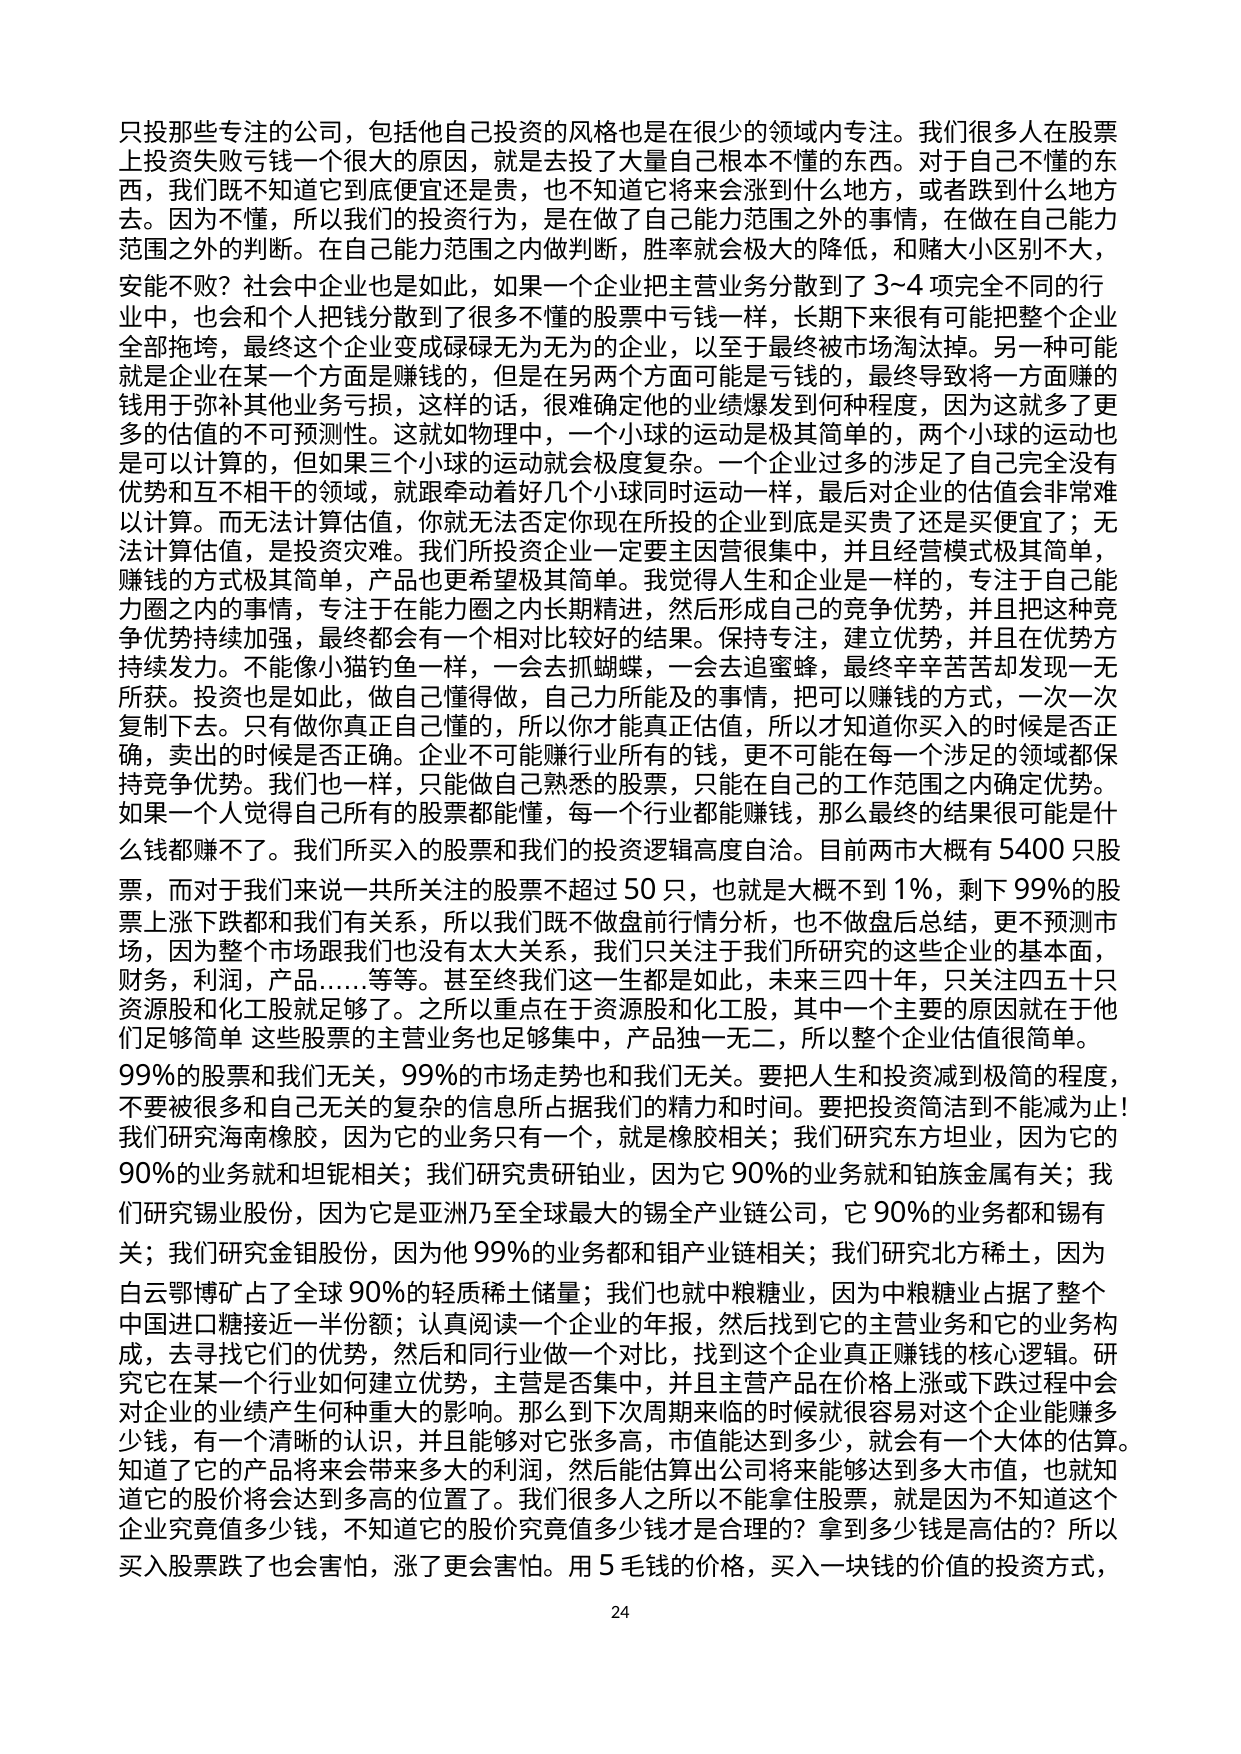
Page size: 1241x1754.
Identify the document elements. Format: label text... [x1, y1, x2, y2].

text 在涉及人类竞争的每一个领域，有所成就都非常难，尤其涉及到像企业如此之大的利润的竞争领域，能有所成就会更加难。无数的企业，如果在行业里面要确定它的优势地位，都需要在某一个点上专注耕耘，很多年才有可能实现长期的竞争优势。提起微软，大家第一个会联想想到什么？ Windows软件！提起伯克希尔，大家会想到什么？股票！提起苹果大家会想到什么？手机产品！提起中石油，中石化，中海油……大家会想到什么？提及茅台，五粮液，汾酒……大家会想到什么？提起奔驰，保时捷，福特……呢？提起拜耳，巴斯夫……呢？无数无数的企业在他们自己的领域成为佼佼者，都付出了极其艰辛的努力。以至于当提到这个企业的名字的时候，大家不由自主的就和那个行业挂钩。聚焦是世界上最强大的力量，一个企业要在竞争中获胜需要把整个企业所有的力量都集中在一个点上，才有可能取得强大的竞争优势。很多企业规模都不是很大，比如说我们两市中很多企业的规模都在500亿以下，而在这种级别下进行多元化，试图通过多元化来弥补各个板块之间的不足。但从改革开放以来，40年的经验证明，很多企业一旦进入了很多个完全不同的行业，最终造成的结果不是各个业务之间互补，更大的可能是将企业的力量分散化了，造成在哪一个方面都不能取得优势地位，在哪一个方面都没有优势产品。我们选的企业要求在某一个领域保持专注。可以不断的打通上下游的环节，在自己主营业务方面的上游和下游进行兼并重组，通过规模效应降低成本，但是绝不能进行三项以上完全不同的领域投资。如果一个企业有三块到4块的主营业务，每一块占比在25%以上，整体业务分散在三四个完全风马牛不相关的行业，我们几乎就会放弃这家公司。我们喜欢专注的公司，喜欢在一个领域深耕精进的公司，并且主营产品的占比要在一个企业总体营收中占比很高。我们的标准是要超过70%，因为我们主要投资于资源股和化工股，只有当企业的主营产品在业务中占比很高，当周期来临的时候，这块业务和产品才会创造巨大的利润，而巨大的利润会带来爆发式的业绩，而只有爆发式的业绩，才会带来爆发式股价。其实不只是对于企业如此，我们认为对于整个投资也是如此。为什么很多人在股票上很难赚钱，就是因为他们选择研究的范围太广了，而不能集中于某一个领域去打大仗。在现实生活中不会有这么一个企业，觉得自己既能做军工，又能做电子科技，又能做武器，还能做房地产，还能做证券，还能做ai，还能做导弹，还能做芯片。现实生活中不会有任何一家企业，就中石油如此强大的企业，也不会认为自己什么都能做，并且什么都能做好。何况很多实力远远不如中石油的企业呢，居然很想在很多个领域，同时发力，同时做好，搞多元化。也有做好的，但是概率太低了，我们不能去赌这种极小概率的事情。企业如此，其实作为我们股票投资者也同样如此。在现实生活中不会有人认为自己，了解所有的行业，了解所有的领域，了解所有的公司。但是进入股市，大家就忘记了常识。忘记了每一个股票代码背后都是一家真实存在的公司，每一家企业背后都是一家真实的企业，而每一个企业背后都是一个真实的行业，大家就会觉得自己什么都懂，自己什么股票都能买，什么股票都敢投，什么股票都能赚钱了。怎么可能呢？如此做怎么可能不亏钱呢？我们终其一生能把自己的工作做好就很不容易了。比如说金融就是一个极其广的范围，包括券商，银行 外汇信托，债券，二级市场，一级市场……等等等等。而我们大部分人在金融领域自己所处的一小的范围之内的一个小点上，用一生的时间把工作能做到很好就不容易了，涵盖金融领域都不可能。人的一生时间和精力极其有限，能搞明白一点点的东西就很不容易了，对于大多数东西，我们都是很难真正理解的，或者说是真正懂的。而在我们自己很难理解或很难懂的方面，我们是不可能赚大钱的，即使偶尔通过运气赚到也会很快亏回去，因为你不懂，你就无法深刻的理解它，就不能复制你的赚钱过程。你所有赚到的钱和亏掉的钱都是运气罢了。这是一个简单的常识，我认为在投资中最重要的一条原则就是“不懂不投”。专注于自己懂得方面，专注于自己的能力范围之内，持续精进，这样通过时间的积累才能建立优势。巴菲特一辈子都只投吃吃喝喝用用，难道以他的商业眼光看不懂中国房地产要涨，看不懂美国的科技股要涨吗？为什么不投？因为他只能投自己真正懂的东西，才能100%有把握赚钱。他只投那些专注的公司，包括他自己投资的风格也是在很少的领域内专注。我们很多人在股票上投资失败亏钱一个很大的原因，就是去投了大量自己根本不懂的东西。对于自己不懂的东西，我们既不知道它到底便宜还是贵，也不知道它将来会涨到什么地方，或者跌到什么地方去。因为不懂，所以我们的投资行为，是在做了自己能力范围之外的事情，在做在自己能力范围之外的判断。在自己能力范围之内做判断，胜率就会极大的降低，和赌大小区别不大，安能不败？社会中企业也是如此，如果一个企业把主营业务分散到了3~4项完全不同的行业中，也会和个人把钱分散到了很多不懂的股票中亏钱一样，长期下来很有可能把整个企业全部拖垮，最终这个企业变成碌碌无为无为的企业，以至于最终被市场淘汰掉。另一种可能就是企业在某一个方面是赚钱的，但是在另两个方面可能是亏钱的，最终导致将一方面赚的钱用于弥补其他业务亏损，这样的话，很难确定他的业绩爆发到何种程度，因为这就多了更多的估值的不可预测性。这就如物理中，一个小球的运动是极其简单的，两个小球的运动也是可以计算的，但如果三个小球的运动就会极度复杂。一个企业过多的涉足了自己完全没有优势和互不相干的领域，就跟牵动着好几个小球同时运动一样，最后对企业的估值会非常难以计算。而无法计算估值，你就无法否定你现在所投的企业到底是买贵了还是买便宜了；无法计算估值，是投资灾难。我们所投资企业一定要主因营很集中，并且经营模式极其简单，赚钱的方式极其简单，产品也更希望极其简单。我觉得人生和企业是一样的，专注于自己能力圈之内的事情，专注于在能力圈之内长期精进，然后形成自己的竞争优势，并且把这种竞争优势持续加强，最终都会有一个相对比较好的结果。保持专注，建立优势，并且在优势方持续发力。不能像小猫钓鱼一样，一会去抓蝴蝶，一会去追蜜蜂，最终辛辛苦苦却发现一无所获。投资也是如此，做自己懂得做，自己力所能及的事情，把可以赚钱的方式，一次一次复制下去。只有做你真正自己懂的，所以你才能真正估值，所以才知道你买入的时候是否正确，卖出的时候是否正确。企业不可能赚行业所有的钱，更不可能在每一个涉足的领域都保持竞争优势。我们也一样，只能做自己熟悉的股票，只能在自己的工作范围之内确定优势。如果一个人觉得自己所有的股票都能懂，每一个行业都能赚钱，那么最终的结果很可能是什么钱都赚不了。我们所买入的股票和我们的投资逻辑高度自洽。目前两市大概有5400只股票，而对于我们来说一共所关注的股票不超过50只，也就是大概不到1%，剩下99%的股票上涨下跌都和我们有关系，所以我们既不做盘前行情分析，也不做盘后总结，更不预测市场，因为整个市场跟我们也没有太大关系，我们只关注于我们所研究的这些企业的基本面，财务，利润，产品……等等。甚至终我们这一生都是如此，未来三四十年，只关注四五十只资源股和化工股就足够了。之所以重点在于资源股和化工股，其中一个主要的原因就在于他们足够简单 这些股票的主营业务也足够集中，产品独一无二，所以整个企业估值很简单。99%的股票和我们无关，99%的市场走势也和我们无关。要把人生和投资减到极简的程度，不要被很多和自己无关的复杂的信息所占据我们的精力和时间。要把投资简洁到不能减为止！我们研究海南橡胶，因为它的业务只有一个，就是橡胶相关；我们研究东方坦业，因为它的90%的业务就和坦铌相关；我们研究贵研铂业，因为它90%的业务就和铂族金属有关；我们研究锡业股份，因为它是亚洲乃至全球最大的锡全产业链公司，它90%的业务都和锡有关；我们研究金钼股份，因为他99%的业务都和钼产业链相关；我们研究北方稀土，因为白云鄂博矿占了全球90%的轻质稀土储量；我们也就中粮糖业，因为中粮糖业占据了整个中国进口糖接近一半份额；认真阅读一个企业的年报，然后找到它的主营业务和它的业务构成，去寻找它们的优势，然后和同行业做一个对比，找到这个企业真正赚钱的核心逻辑。研究它在某一个行业如何建立优势，主营是否集中，并且主营产品在价格上涨或下跌过程中会对企业的业绩产生何种重大的影响。那么到下次周期来临的时候就很容易对这个企业能赚多少钱，有一个清晰的认识，并且能够对它张多高，市值能达到多少，就会有一个大体的估算。知道了它的产品将来会带来多大的利润，然后能估算出公司将来能够达到多大市值，也就知道它的股价将会达到多高的位置了。我们很多人之所以不能拿住股票，就是因为不知道这个企业究竟值多少钱，不知道它的股价究竟值多少钱才是合理的？拿到多少钱是高估的？所以买入股票跌了也会害怕，涨了更会害怕。用5毛钱的价格，买入一块钱的价值的投资方式，是投资的普世真理。但难点在哪呢？难点在于5毛钱是自己的，但是我们并不知道，或者说并不确定我们买入的东西到底值一块钱？还是值一毛钱？所以买入之后你就会忐忑，所以跌了之后你会害怕跌的更多，涨了之后你也会恐惧。专注于某一两个行业进行研究，专注于十支到二十支股票进行长期跟踪。用一生的时间只对自己熟悉的股票进行投资，我觉得这很可能是一条相对简单而可行的道路。把这些企业研究到像自己的企业一样熟悉，自然也就知道什么股价时候是高，什么时候是低了。就跟卖油翁所言：“惟手熟尔”！一个企业的专注和一个人的专注是一样的，只有专注的企业才有可能在竞争中获得巨大的胜利，只有专注的人才有可能在人生的竞争中积累优势，最终获得一个好的结果。投资并不是太神奇的事情，它只是我们内在对世界认知的外在反射而已。我们自己对世界的理解和认知是自己内核，其它我们自己外在所做的所有的事情，包括在工作中的方式，包括对待朋友，对待人际关系，包括管理企业，包括投资……等等，都是由这个内核向外所做的影射。只不过在不同的领域会放大我们的情绪，所以所造成的感受是不同的。你是如何认识世界的，你就是如何做投资的。 [118, 118, 1122, 1584]
